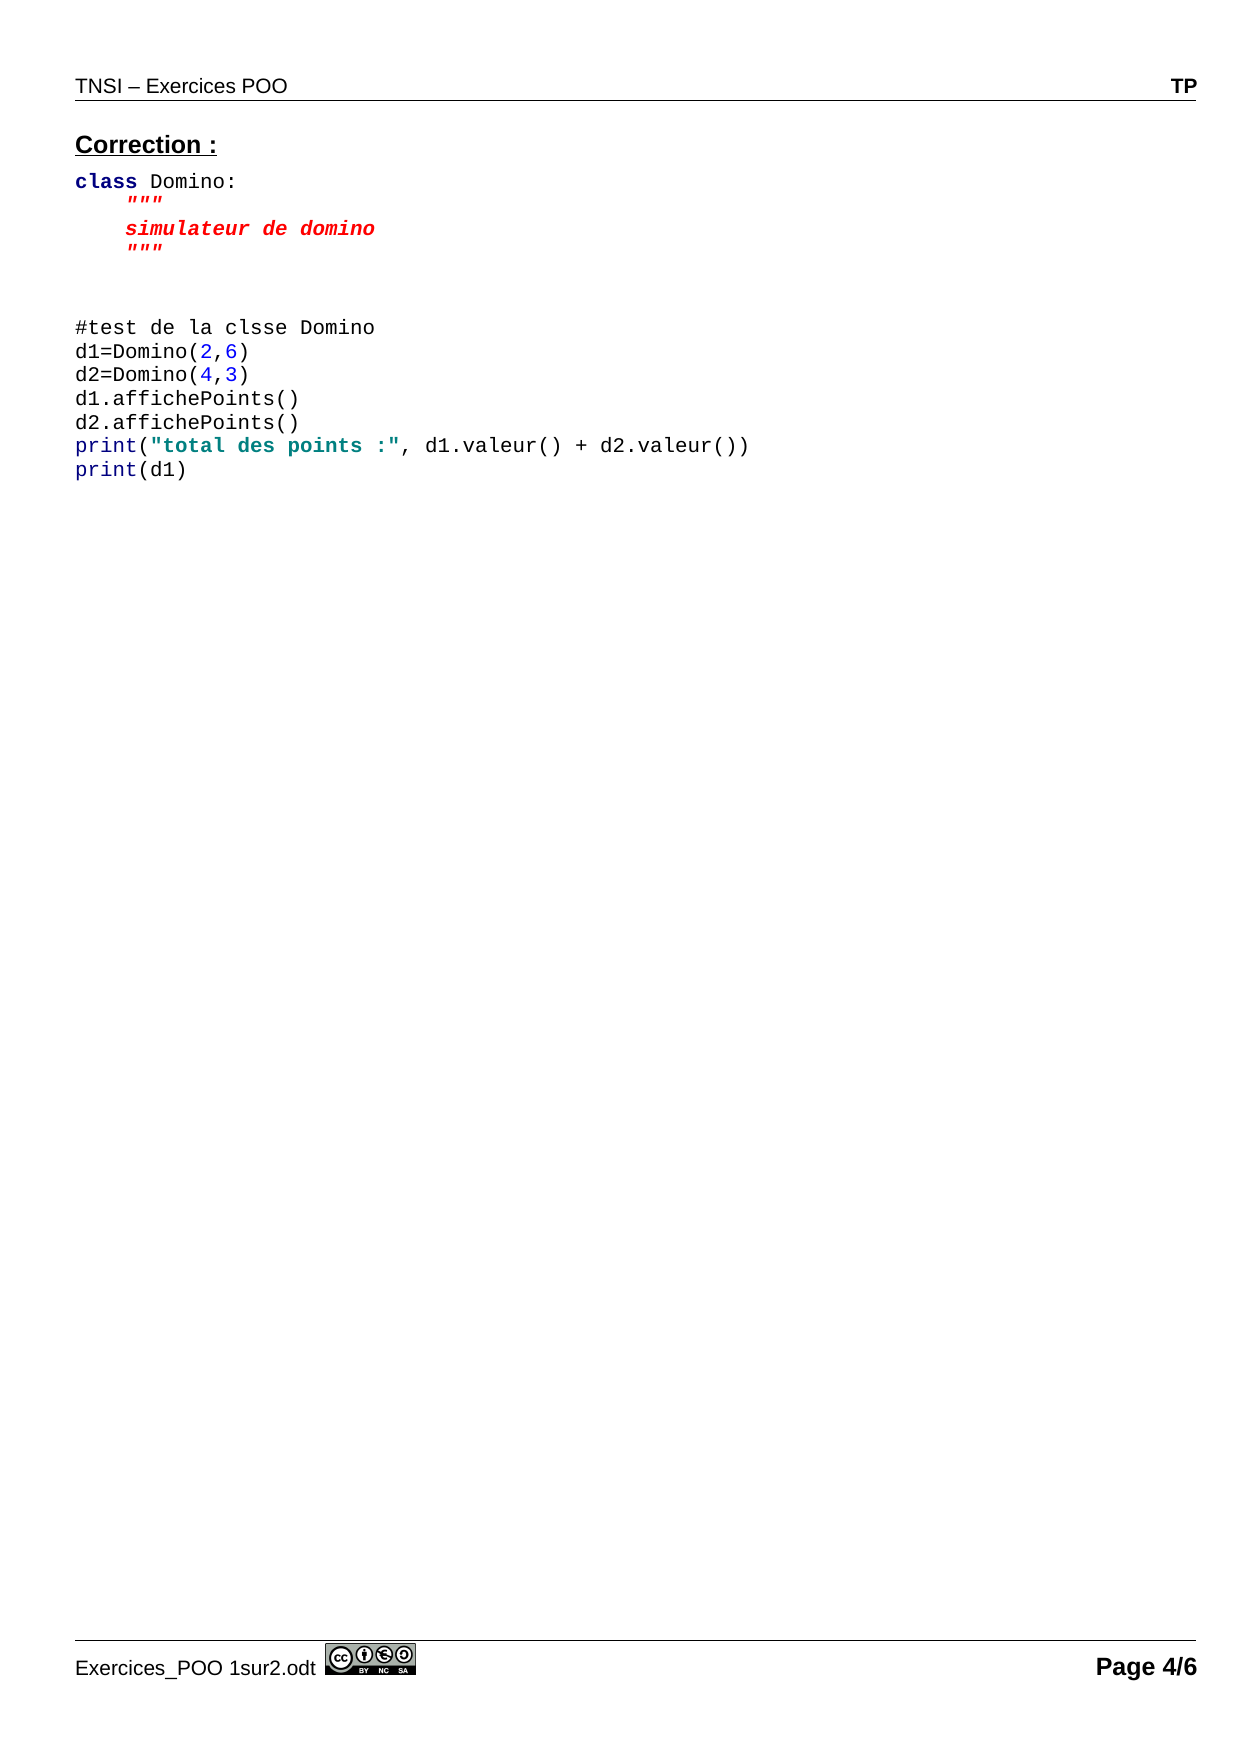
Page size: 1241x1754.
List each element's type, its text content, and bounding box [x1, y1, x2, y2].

text #test de la clsse Domino d1=Domino(2,6) d2=Domino(4,3) d1.affichePoints() d2.affichePoints() print("total des points :", d1.valeur() + d2.valeur()) print(d1) [75, 317, 1196, 483]
picture [325, 1643, 416, 1675]
text Correction : [75, 129, 1196, 158]
text class Domino: """ simulateur de domino """ [75, 171, 1196, 293]
